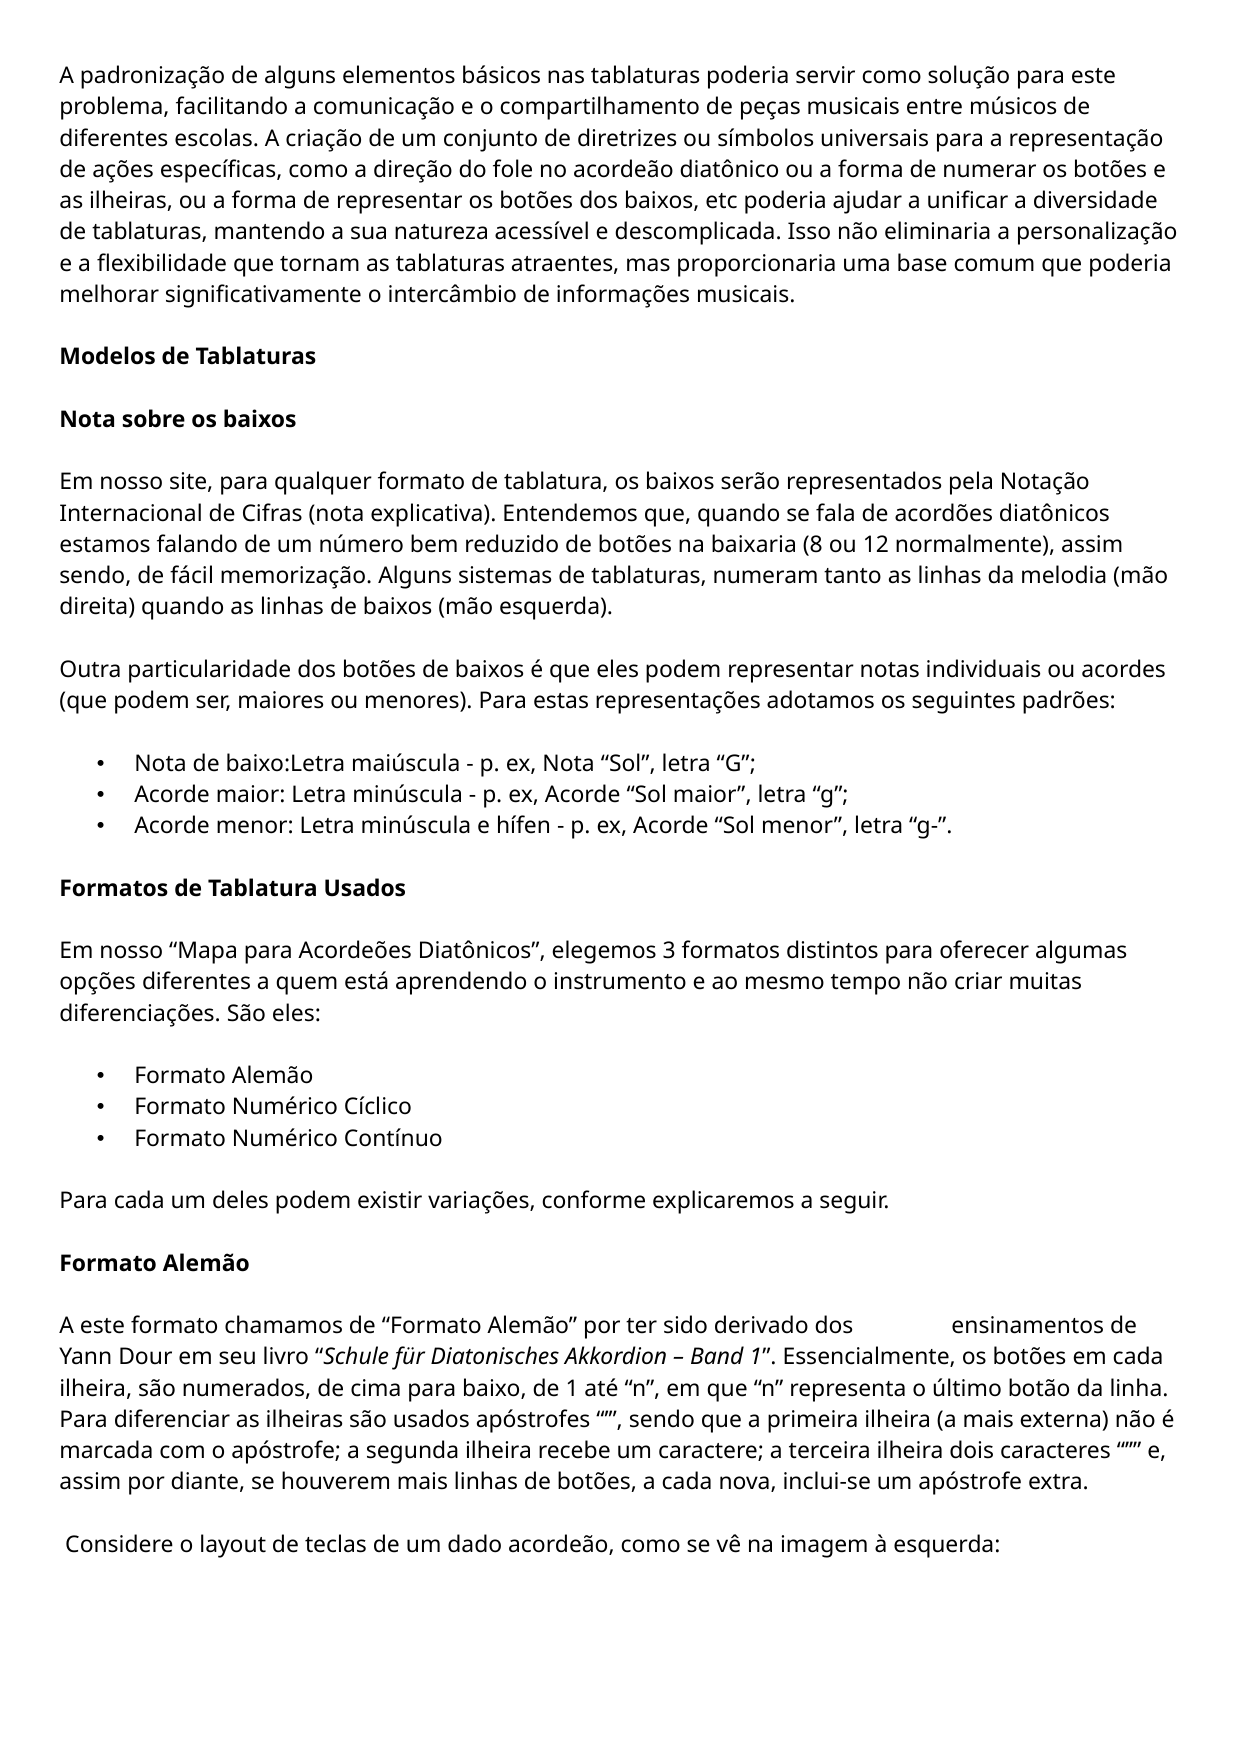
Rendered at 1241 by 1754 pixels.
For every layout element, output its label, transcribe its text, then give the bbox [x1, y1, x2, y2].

list Formato Numérico Cíclico [97, 1090, 1181, 1122]
list Nota de baixo:Letra maiúscula - p. ex, Nota “Sol”, letra “G”; [97, 747, 1181, 778]
text Em nosso site, para qualquer formato de tablatura, os baixos serão representados pela Notação Internacional de Cifras (nota explicativa). Entendemos que, quando se fala de acordões diatônicos estamos falando de um número bem reduzido de botões na baixaria (8 ou 12 normalmente), assim sendo, de fácil memorização. Alguns sistemas de tablaturas, numeram tanto as linhas da melodia (mão direita) quando as linhas de baixos (mão esquerda). [59, 465, 1181, 622]
text Formatos de Tablatura Usados [59, 872, 1181, 903]
text Outra particularidade dos botões de baixos é que eles podem representar notas individuais ou acordes (que podem ser, maiores ou menores). Para estas representações adotamos os seguintes padrões: [59, 653, 1181, 715]
text Considere o layout de teclas de um dado acordeão, como se vê na imagem à esquerda: [59, 1528, 1181, 1559]
text A este formato chamamos de “Formato Alemão” por ter sido derivado dos ensinamentos de Yann Dour em seu livro “Schule für Diatonisches Akkordion – Band 1”. Essencialmente, os botões em cada ilheira, são numerados, de cima para baixo, de 1 até “n”, em que “n” representa o último botão da linha. Para diferenciar as ilheiras são usados apóstrofes “’”, sendo que a primeira ilheira (a mais externa) não é marcada com o apóstrofe; a segunda ilheira recebe um caractere; a terceira ilheira dois caracteres “’’” e, assim por diante, se houverem mais linhas de botões, a cada nova, inclui-se um apóstrofe extra. [59, 1309, 1181, 1497]
text Em nosso “Mapa para Acordeões Diatônicos”, elegemos 3 formatos distintos para oferecer algumas opções diferentes a quem está aprendendo o instrumento e ao mesmo tempo não criar muitas diferenciações. São eles: [59, 934, 1181, 1028]
text Nota sobre os baixos [59, 403, 1181, 434]
list Formato Numérico Contínuo [97, 1122, 1181, 1153]
text A padronização de alguns elementos básicos nas tablaturas poderia servir como solução para este problema, facilitando a comunicação e o compartilhamento de peças musicais entre músicos de diferentes escolas. A criação de um conjunto de diretrizes ou símbolos universais para a representação de ações específicas, como a direção do fole no acordeão diatônico ou a forma de numerar os botões e as ilheiras, ou a forma de representar os botões dos baixos, etc poderia ajudar a unificar a diversidade de tablaturas, mantendo a sua natureza acessível e descomplicada. Isso não eliminaria a personalização e a flexibilidade que tornam as tablaturas atraentes, mas proporcionaria uma base comum que poderia melhorar significativamente o intercâmbio de informações musicais. [59, 59, 1181, 309]
text Modelos de Tablaturas [59, 340, 1181, 372]
text Para cada um deles podem existir variações, conforme explicaremos a seguir. [59, 1184, 1181, 1215]
list Acorde maior: Letra minúscula - p. ex, Acorde “Sol maior”, letra “g”; [97, 778, 1181, 809]
list Acorde menor: Letra minúscula e hífen - p. ex, Acorde “Sol menor”, letra “g-”. [97, 809, 1181, 840]
list Formato Alemão [97, 1059, 1181, 1090]
text Formato Alemão [59, 1247, 1181, 1278]
